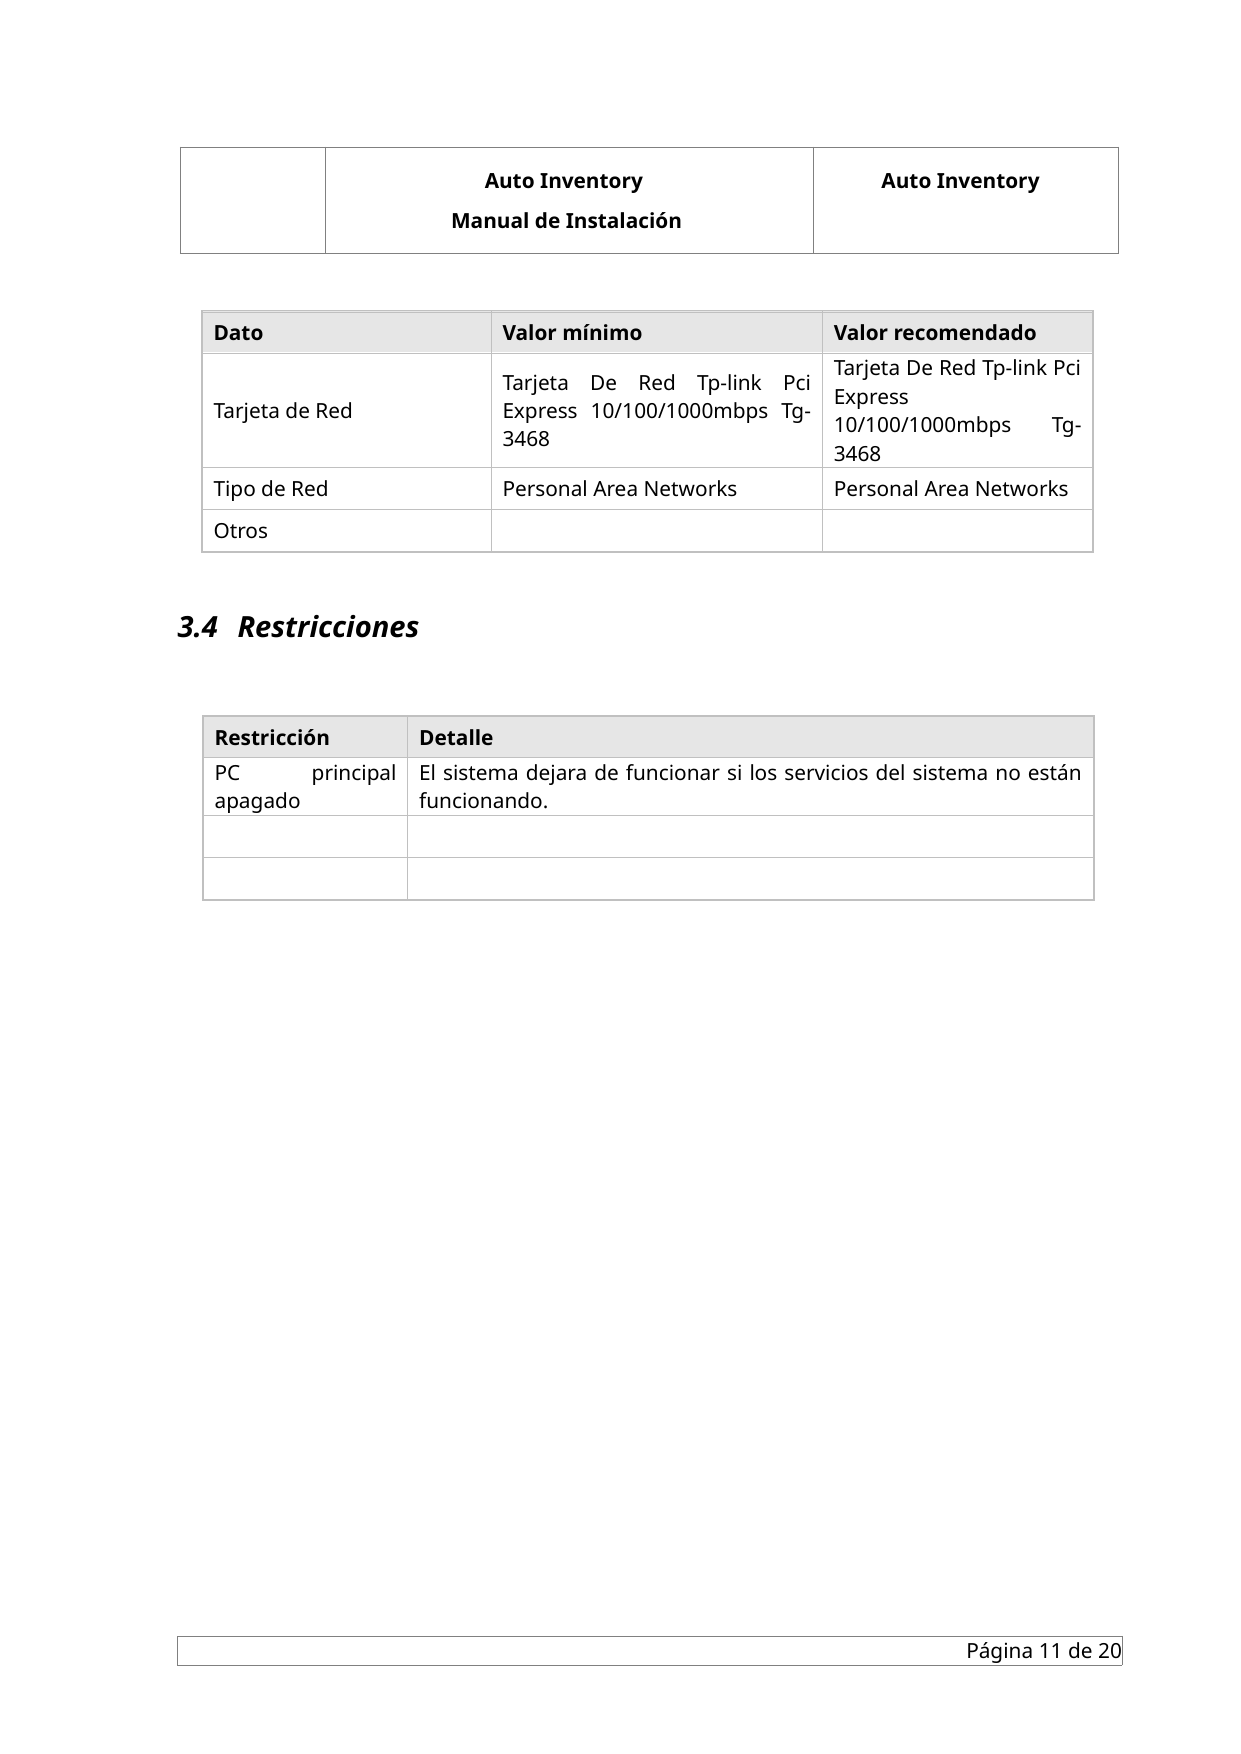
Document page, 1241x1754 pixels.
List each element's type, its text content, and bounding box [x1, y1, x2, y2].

subtitle Restricciones [177, 606, 1122, 646]
table_cell [204, 816, 407, 857]
table_cell [492, 510, 822, 551]
table_cell [408, 858, 1093, 899]
table_cell Tarjeta De Red Tp-link Pci Express 10/100/1000mbps Tg-3468 [823, 354, 1092, 467]
table_cell Personal Area Networks [823, 468, 1092, 509]
table_cell Otros [203, 510, 491, 551]
table_cell PC principal apagado [204, 758, 407, 815]
table_cell El sistema dejara de funcionar si los servicios del sistema no están funcionando. [408, 758, 1093, 815]
table_header Detalle [408, 717, 1093, 757]
table_cell Tarjeta de Red [203, 354, 491, 467]
table_cell Personal Area Networks [492, 468, 822, 509]
table_header Valor recomendado [823, 313, 1092, 352]
table_cell Tipo de Red [203, 468, 491, 509]
table_header Valor mínimo [492, 313, 822, 352]
table_cell [204, 858, 407, 899]
table_cell Tarjeta De Red Tp-link Pci Express 10/100/1000mbps Tg-3468 [492, 354, 822, 467]
table_header Restricción [204, 717, 407, 757]
table_cell [823, 510, 1092, 551]
table_header Dato [203, 313, 491, 352]
table_cell [408, 816, 1093, 857]
